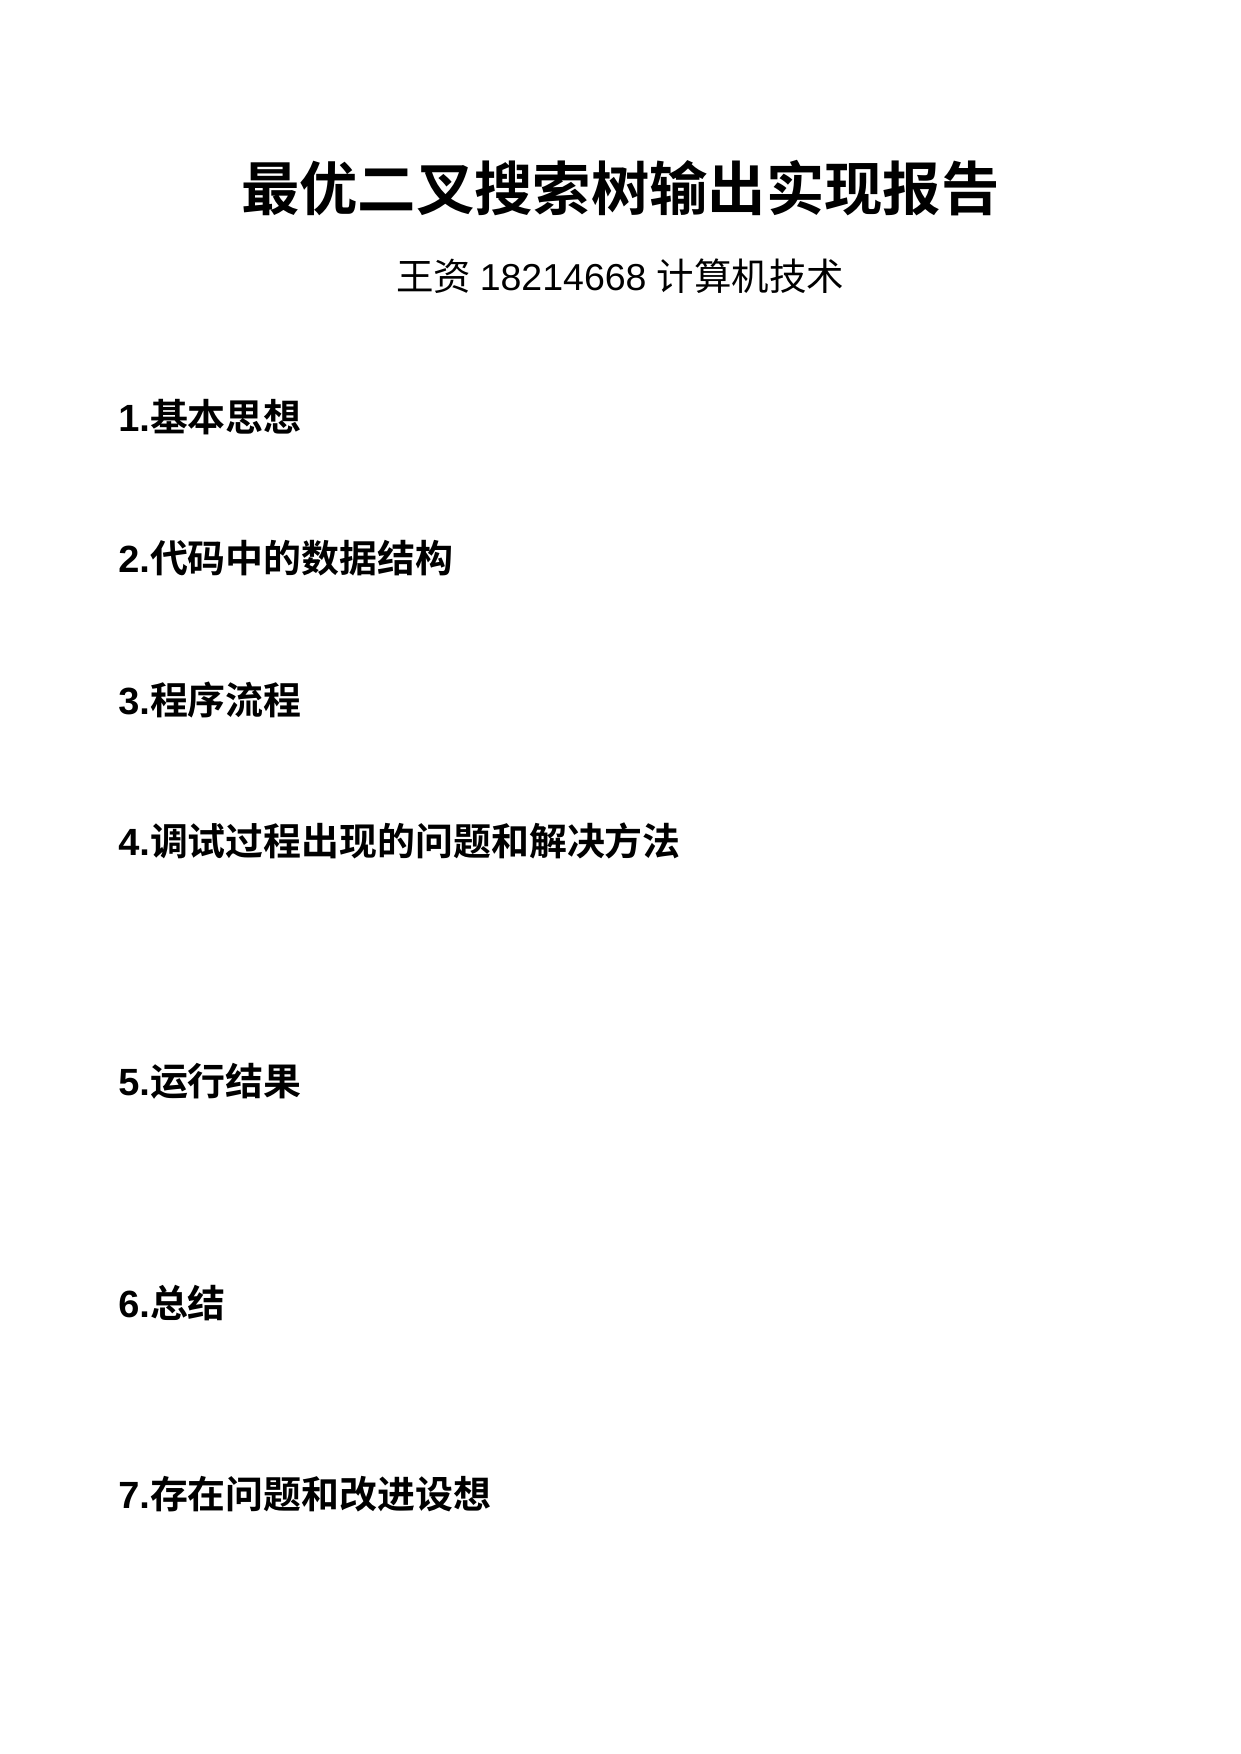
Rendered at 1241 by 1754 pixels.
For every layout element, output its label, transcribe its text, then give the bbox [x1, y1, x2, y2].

subtitle 7.存在问题和改进设想 [118, 1464, 1122, 1519]
subtitle 6.总结 [118, 1274, 1122, 1329]
subtitle 1.基本思想 [118, 387, 1122, 442]
subtitle 王资 18214668 计算机技术 [118, 246, 1122, 301]
subtitle 3.程序流程 [118, 670, 1122, 725]
subtitle 2.代码中的数据结构 [118, 529, 1122, 583]
subtitle 4.调试过程出现的问题和解决方法 [118, 812, 1122, 866]
subtitle 5.运行结果 [118, 1051, 1122, 1106]
title 最优二叉搜索树输出实现报告 [118, 143, 1122, 228]
